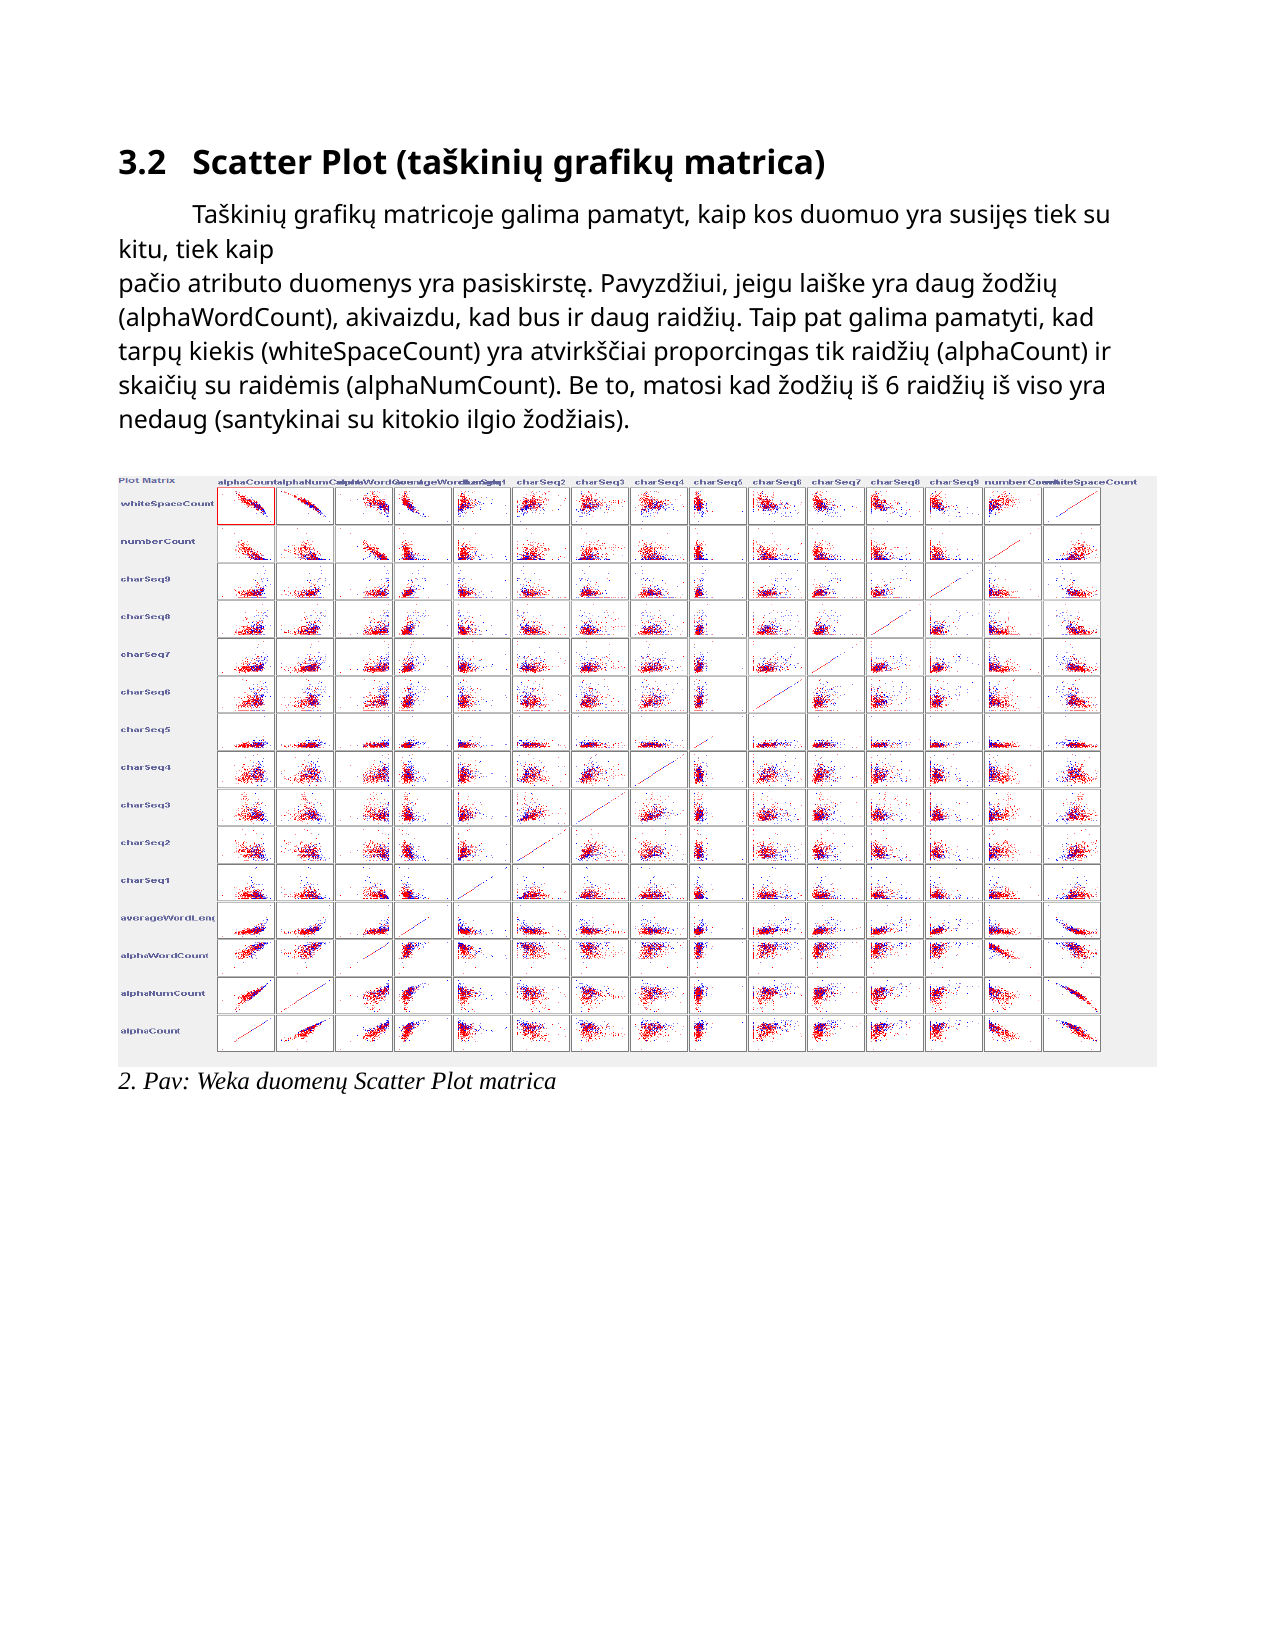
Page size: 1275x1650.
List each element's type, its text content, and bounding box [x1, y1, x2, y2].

text Taškinių grafikų matricoje galima pamatyt, kaip kos duomuo yra susijęs tiek su kitu, tiek kaip pačio atributo duomenys yra pasiskirstę. Pavyzdžiui, jeigu laiške yra daug žodžių (alphaWordCount), akivaizdu, kad bus ir daug raidžių. Taip pat galima pamatyti, kad tarpų kiekis (whiteSpaceCount) yra atvirkščiai proporcingas tik raidžių (alphaCount) ir skaičių su raidėmis (alphaNumCount). Be to, matosi kad žodžių iš 6 raidžių iš viso yra nedaug (santykinai su kitokio ilgio žodžiais). [118, 197, 1157, 448]
subtitle Scatter Plot (taškinių grafikų matrica) [118, 139, 1157, 185]
text 2. Pav: Weka duomenų Scatter Plot matrica [118, 1067, 1157, 1095]
picture [118, 476, 1157, 1067]
text [118, 448, 1157, 476]
